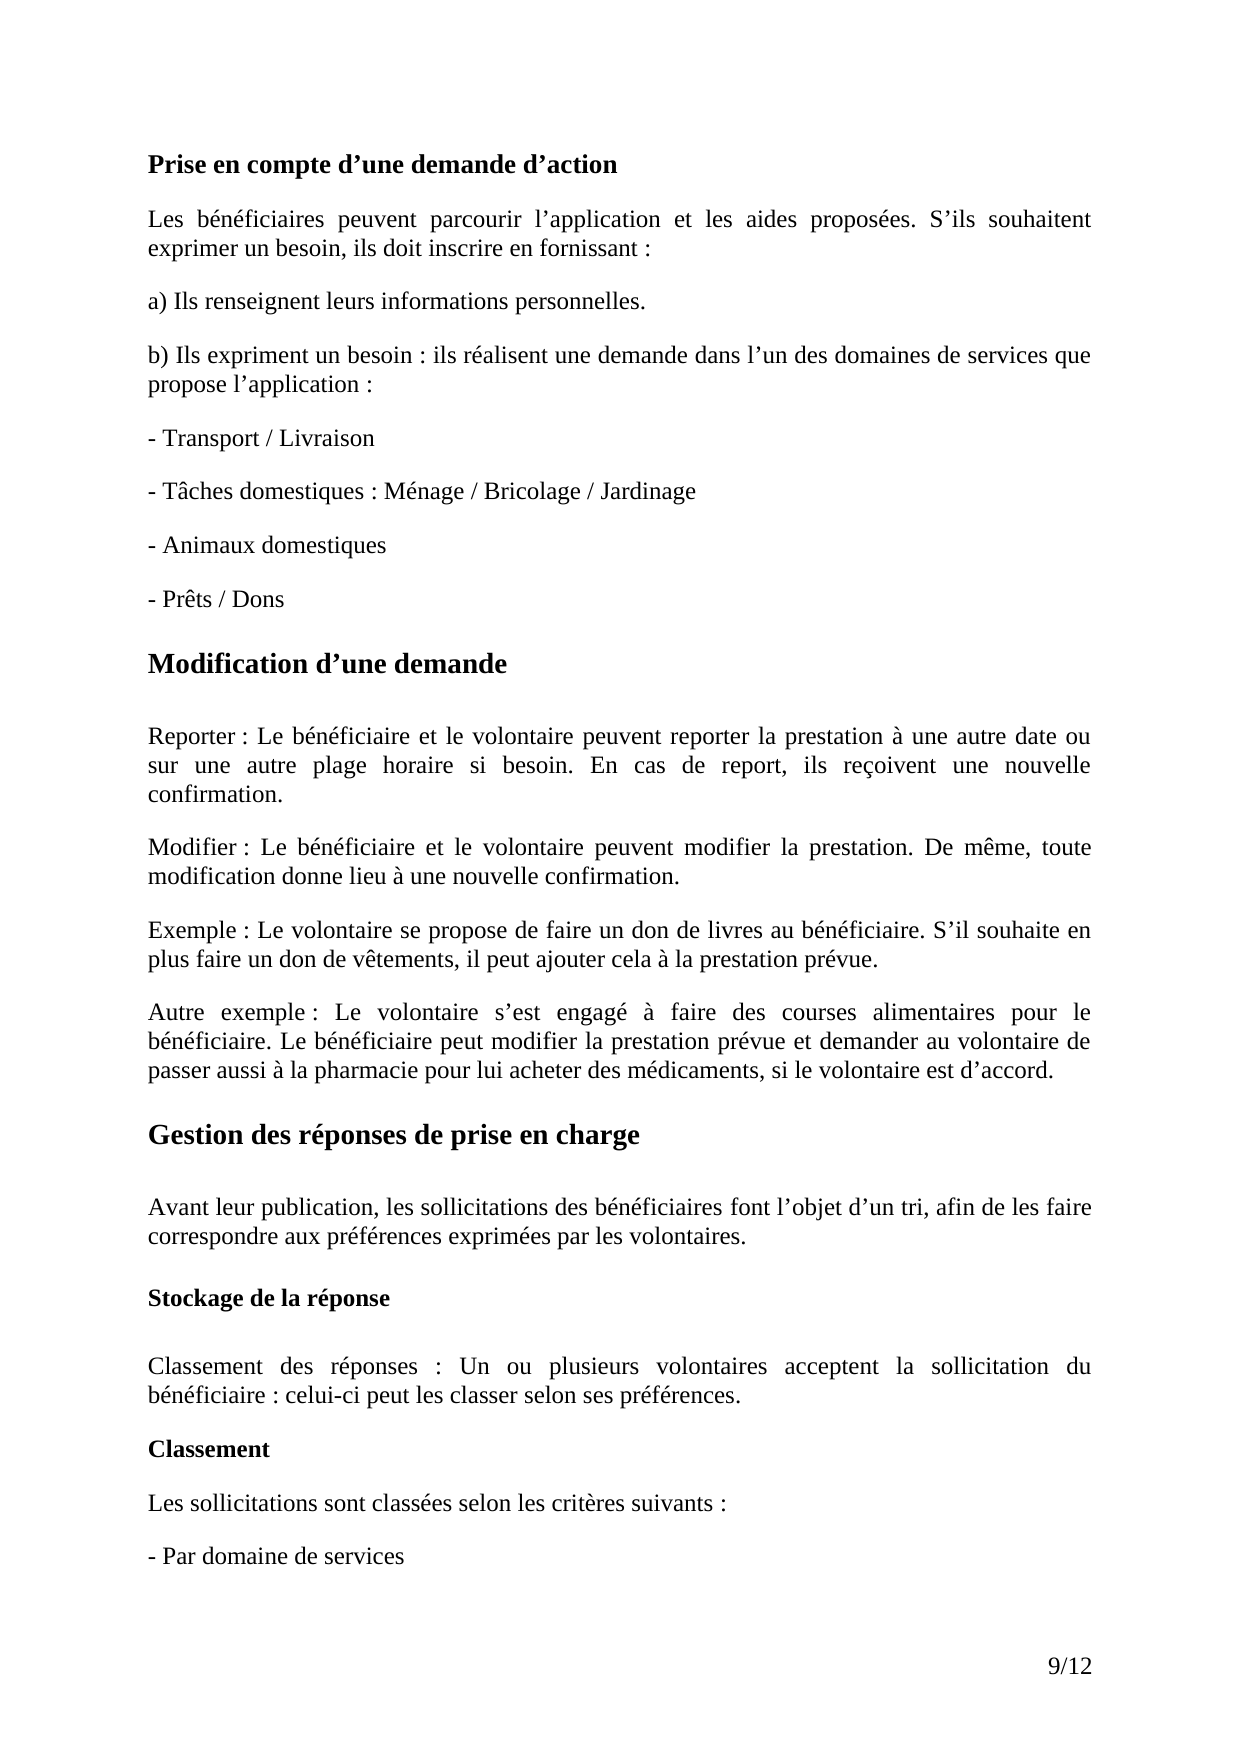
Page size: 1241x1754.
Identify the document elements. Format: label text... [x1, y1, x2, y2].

text Classement [148, 1434, 1092, 1463]
subtitle Gestion des réponses de prise en charge [148, 1117, 1092, 1151]
text Les sollicitations sont classées selon les critères suivants : [148, 1488, 1092, 1516]
text - Animaux domestiques [148, 530, 1092, 559]
text Exemple : Le volontaire se propose de faire un don de livres au bénéficiaire. S’il souhaite en plus faire un don de vêtements, il peut ajouter cela à la prestation prévue. [148, 915, 1092, 972]
text Classement des réponses : Un ou plusieurs volontaires acceptent la sollicitation du bénéficiaire : celui-ci peut les classer selon ses préférences. [148, 1351, 1092, 1409]
text - Par domaine de services [148, 1541, 1092, 1570]
text a) Ils renseignent leurs informations personnelles. [148, 286, 1092, 315]
text b) Ils expriment un besoin : ils réalisent une demande dans l’un des domaines de services que propose l’application : [148, 340, 1092, 398]
text Modifier : Le bénéficiaire et le volontaire peuvent modifier la prestation. De même, toute modification donne lieu à une nouvelle confirmation. [148, 832, 1092, 890]
subtitle Modification d’une demande [148, 646, 1092, 679]
text Autre exemple : Le volontaire s’est engagé à faire des courses alimentaires pour le bénéficiaire. Le bénéficiaire peut modifier la prestation prévue et demander au volontaire de passer aussi à la pharmacie pour lui acheter des médicaments, si le volontaire est d’accord. [148, 997, 1092, 1084]
text - Tâches domestiques : Ménage / Bricolage / Jardinage [148, 476, 1092, 505]
text Prise en compte d’une demande d’action [148, 148, 1092, 179]
subtitle Stockage de la réponse [148, 1283, 1092, 1312]
text - Transport / Livraison [148, 423, 1092, 451]
text - Prêts / Dons [148, 584, 1092, 613]
text Reporter : Le bénéficiaire et le volontaire peuvent reporter la prestation à une autre date ou sur une autre plage horaire si besoin. En cas de report, ils reçoivent une nouvelle confirmation. [148, 721, 1092, 807]
text Avant leur publication, les sollicitations des bénéficiaires font l’objet d’un tri, afin de les faire correspondre aux préférences exprimées par les volontaires. [148, 1192, 1092, 1250]
text Les bénéficiaires peuvent parcourir l’application et les aides proposées. S’ils souhaitent exprimer un besoin, ils doit inscrire en fornissant : [148, 204, 1092, 261]
